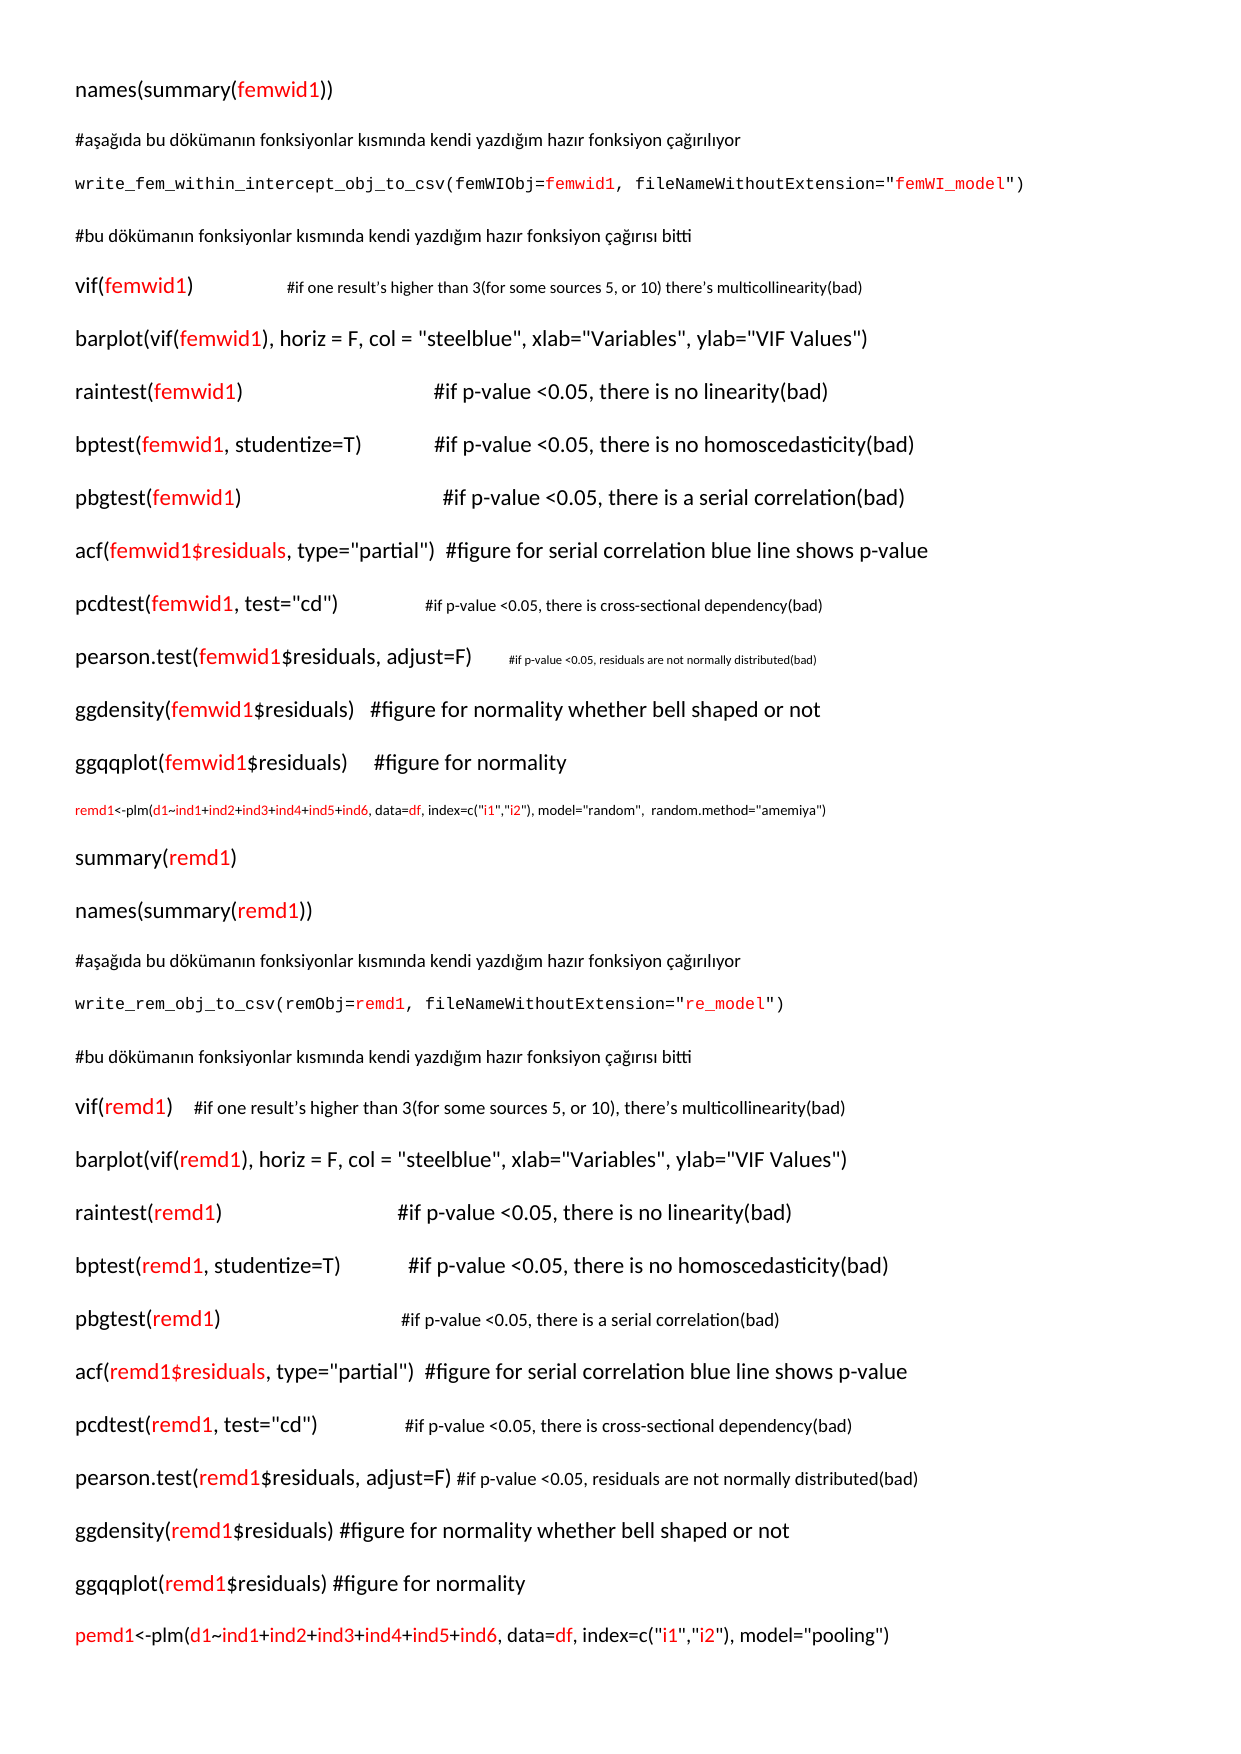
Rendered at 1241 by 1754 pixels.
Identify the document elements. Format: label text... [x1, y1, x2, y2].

text #aşağıda bu dökümanın fonksiyonlar kısmında kendi yazdığım hazır fonksiyon çağırılıyor [75, 128, 1165, 151]
text write_rem_obj_to_csv(remObj=remd1, fileNameWithoutExtension="re_model") [75, 996, 1165, 1015]
text pbgtest(femwid1) #if p-value <0.05, there is a serial correlation(bad) [75, 483, 1165, 511]
text #bu dökümanın fonksiyonlar kısmında kendi yazdığım hazır fonksiyon çağırısı bitti [75, 224, 1165, 247]
text pcdtest(femwid1, test="cd") #if p-value <0.05, there is cross-sectional dependency(bad) [75, 589, 1165, 617]
text barplot(vif(femwid1), horiz = F, col = "steelblue", xlab="Variables", ylab="VIF Values") [75, 324, 1165, 352]
text pearson.test(remd1$residuals, adjust=F) #if p-value <0.05, residuals are not normally distributed(bad) [75, 1463, 1165, 1491]
text raintest(femwid1) #if p-value <0.05, there is no linearity(bad) [75, 377, 1165, 405]
text ggdensity(femwid1$residuals) #figure for normality whether bell shaped or not [75, 695, 1165, 723]
text ggqqplot(remd1$residuals) #figure for normality [75, 1569, 1165, 1597]
text bptest(remd1, studentize=T) #if p-value <0.05, there is no homoscedasticity(bad) [75, 1251, 1165, 1279]
text pearson.test(femwid1$residuals, adjust=F) #if p-value <0.05, residuals are not normally distributed(bad) [75, 642, 1165, 670]
text pcdtest(remd1, test="cd") #if p-value <0.05, there is cross-sectional dependency(bad) [75, 1410, 1165, 1438]
text names(summary(remd1)) [75, 896, 1165, 924]
text bptest(femwid1, studentize=T) #if p-value <0.05, there is no homoscedasticity(bad) [75, 430, 1165, 458]
text acf(remd1$residuals, type="partial") #figure for serial correlation blue line shows p-value [75, 1357, 1165, 1385]
text pemd1<-plm(d1~ind1+ind2+ind3+ind4+ind5+ind6, data=df, index=c("i1","i2"), model="pooling") [75, 1622, 1165, 1648]
text #bu dökümanın fonksiyonlar kısmında kendi yazdığım hazır fonksiyon çağırısı bitti [75, 1045, 1165, 1068]
text write_fem_within_intercept_obj_to_csv(femWIObj=femwid1, fileNameWithoutExtension="femWI_model") [75, 175, 1165, 194]
text vif(remd1) #if one result’s higher than 3(for some sources 5, or 10), there’s multicollinearity(bad) [75, 1092, 1165, 1120]
text acf(femwid1$residuals, type="partial") #figure for serial correlation blue line shows p-value [75, 536, 1165, 564]
text #aşağıda bu dökümanın fonksiyonlar kısmında kendi yazdığım hazır fonksiyon çağırılıyor [75, 949, 1165, 972]
text summary(remd1) [75, 843, 1165, 871]
text remd1<-plm(d1~ind1+ind2+ind3+ind4+ind5+ind6, data=df, index=c("i1","i2"), model="random", random.method="amemiya") [75, 801, 1165, 819]
text barplot(vif(remd1), horiz = F, col = "steelblue", xlab="Variables", ylab="VIF Values") [75, 1145, 1165, 1173]
text pbgtest(remd1) #if p-value <0.05, there is a serial correlation(bad) [75, 1304, 1165, 1332]
text vif(femwid1) #if one result’s higher than 3(for some sources 5, or 10) there’s multicollinearity(bad) [75, 271, 1165, 299]
text raintest(remd1) #if p-value <0.05, there is no linearity(bad) [75, 1198, 1165, 1226]
text names(summary(femwid1)) [75, 75, 1165, 103]
text ggdensity(remd1$residuals) #figure for normality whether bell shaped or not [75, 1516, 1165, 1544]
text ggqqplot(femwid1$residuals) #figure for normality [75, 748, 1165, 776]
